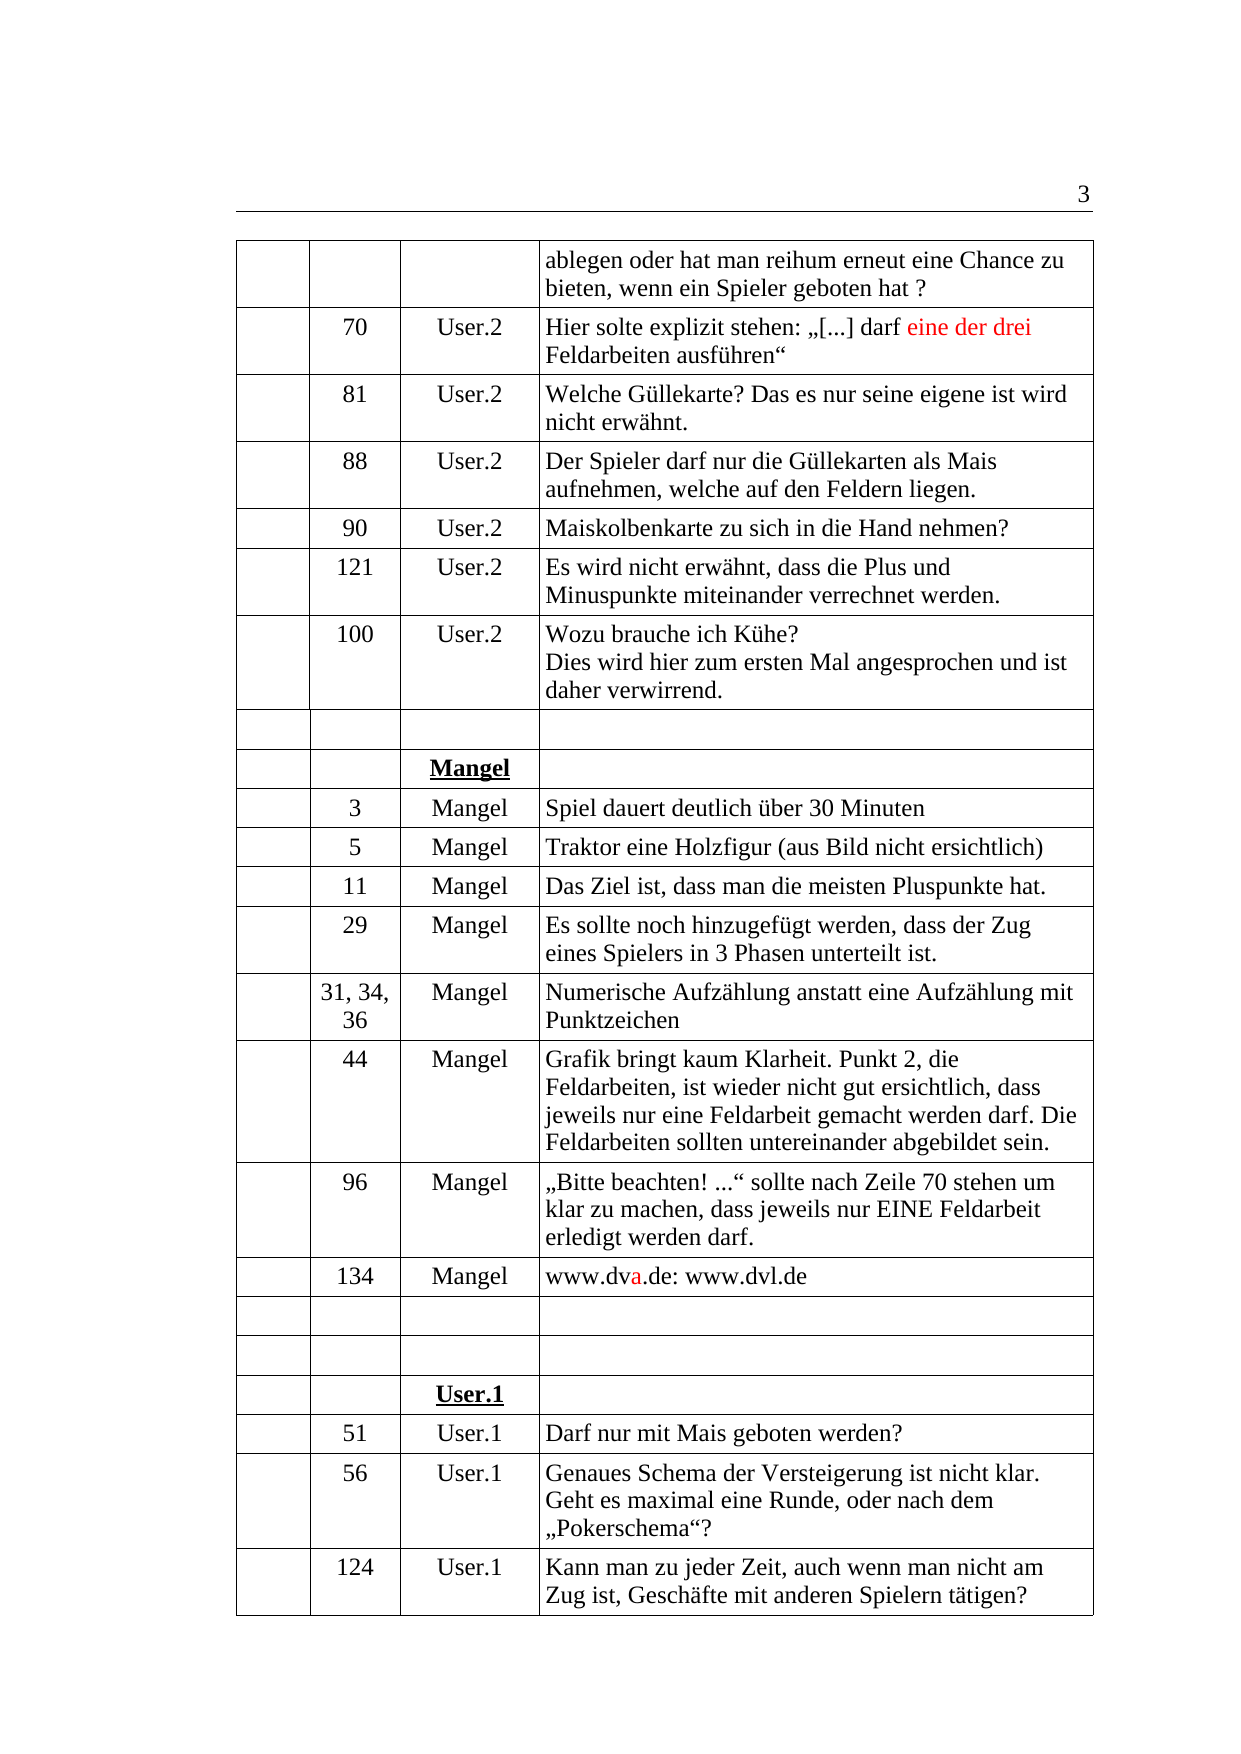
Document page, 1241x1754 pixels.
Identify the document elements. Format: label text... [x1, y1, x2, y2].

table_cell [237, 828, 310, 866]
table_cell [237, 1549, 310, 1615]
table_cell User.1 [401, 1376, 539, 1414]
table_cell [237, 442, 309, 508]
table_cell [237, 241, 309, 307]
table_cell Es sollte noch hinzugefügt werden, dass der Zug eines Spielers in 3 Phasen unterteilt ist. [540, 907, 1093, 973]
table_cell User.1 [401, 1454, 539, 1548]
table_cell [311, 1336, 400, 1374]
table_cell User.2 [401, 442, 539, 508]
table_cell Es wird nicht erwähnt, dass die Plus und Minuspunkte miteinander verrechnet werden. [540, 549, 1093, 614]
table_cell 51 [311, 1415, 400, 1453]
table_cell www.dva.de: www.dvl.de [540, 1258, 1093, 1296]
table_cell [237, 1297, 310, 1335]
table_cell 134 [311, 1258, 400, 1296]
table_cell [237, 616, 309, 709]
table_cell Mangel [401, 867, 539, 906]
table_cell Wozu brauche ich Kühe? Dies wird hier zum ersten Mal angesprochen und ist daher verwirrend. [540, 616, 1093, 709]
table_cell 31, 34, 36 [311, 974, 400, 1039]
table_cell [540, 1336, 1093, 1374]
table_cell Mangel [401, 789, 539, 827]
table_cell Darf nur mit Mais geboten werden? [540, 1415, 1093, 1453]
table_cell [237, 1376, 310, 1414]
table_cell [540, 1376, 1093, 1414]
table_cell ablegen oder hat man reihum erneut eine Chance zu bieten, wenn ein Spieler geboten hat ? [540, 241, 1093, 307]
table_cell [237, 1454, 310, 1548]
table_cell [540, 1297, 1093, 1335]
table_cell [310, 241, 400, 307]
table_cell [237, 789, 310, 827]
table_cell Grafik bringt kaum Klarheit. Punkt 2, die Feldarbeiten, ist wieder nicht gut ersichtlich, dass jeweils nur eine Feldarbeit gemacht werden darf. Die Feldarbeiten sollten untereinander abgebildet sein. [540, 1041, 1093, 1162]
table_cell User.2 [401, 509, 539, 547]
table_cell User.2 [401, 549, 539, 614]
table_cell Mangel [401, 1163, 539, 1257]
table_cell Numerische Aufzählung anstatt eine Aufzählung mit Punktzeichen [540, 974, 1093, 1039]
table_header [540, 710, 1093, 748]
table_cell [237, 867, 310, 906]
table_cell 88 [310, 442, 400, 508]
table_cell 11 [311, 867, 400, 906]
table_cell 100 [310, 616, 400, 709]
table_cell [311, 750, 400, 788]
table_cell Mangel [401, 907, 539, 973]
table_cell User.1 [401, 1549, 539, 1615]
table_cell Hier solte explizit stehen: „[...] darf eine der drei Feldarbeiten ausführen“ [540, 308, 1093, 374]
table_cell [237, 509, 309, 547]
table_cell [237, 1415, 310, 1453]
table_cell User.1 [401, 1415, 539, 1453]
table_header [401, 710, 539, 748]
table_cell [237, 308, 309, 374]
table_cell Spiel dauert deutlich über 30 Minuten [540, 789, 1093, 827]
table_cell [237, 375, 309, 441]
table_cell Das Ziel ist, dass man die meisten Pluspunkte hat. [540, 867, 1093, 906]
table_cell [237, 750, 310, 788]
table_cell 44 [311, 1041, 400, 1162]
table_cell [237, 1336, 310, 1374]
table_cell 81 [310, 375, 400, 441]
table_cell [237, 1163, 310, 1257]
table_header [237, 710, 310, 748]
table_cell 29 [311, 907, 400, 973]
table_cell 121 [310, 549, 400, 614]
table_cell „Bitte beachten! ...“ sollte nach Zeile 70 stehen um klar zu machen, dass jeweils nur EINE Feldarbeit erledigt werden darf. [540, 1163, 1093, 1257]
table_cell Welche Güllekarte? Das es nur seine eigene ist wird nicht erwähnt. [540, 375, 1093, 441]
table_cell Mangel [401, 1258, 539, 1296]
table_cell [237, 974, 310, 1039]
table_cell [311, 1376, 400, 1414]
table_cell [237, 1258, 310, 1296]
table_cell Kann man zu jeder Zeit, auch wenn man nicht am Zug ist, Geschäfte mit anderen Spielern tätigen? [540, 1549, 1093, 1615]
table_cell [237, 1041, 310, 1162]
table_cell Traktor eine Holzfigur (aus Bild nicht ersichtlich) [540, 828, 1093, 866]
table_cell User.2 [401, 375, 539, 441]
table_cell 96 [311, 1163, 400, 1257]
table_cell User.2 [401, 616, 539, 709]
table_cell 90 [310, 509, 400, 547]
table_cell Mangel [401, 828, 539, 866]
table_cell Mangel [401, 1041, 539, 1162]
table_cell [401, 1297, 539, 1335]
table_cell Mangel [401, 750, 539, 788]
table_cell [401, 241, 539, 307]
table_cell [237, 549, 309, 614]
table_cell Maiskolbenkarte zu sich in die Hand nehmen? [540, 509, 1093, 547]
table_cell Der Spieler darf nur die Güllekarten als Mais aufnehmen, welche auf den Feldern liegen. [540, 442, 1093, 508]
table_cell 124 [311, 1549, 400, 1615]
table_cell 5 [311, 828, 400, 866]
table_cell Genaues Schema der Versteigerung ist nicht klar. Geht es maximal eine Runde, oder nach dem „Pokerschema“? [540, 1454, 1093, 1548]
table_cell [311, 1297, 400, 1335]
table_cell [540, 750, 1093, 788]
table_header [311, 710, 400, 748]
table_cell 70 [310, 308, 400, 374]
table_cell [237, 907, 310, 973]
table_cell Mangel [401, 974, 539, 1039]
table_cell 56 [311, 1454, 400, 1548]
table_cell User.2 [401, 308, 539, 374]
table_cell 3 [311, 789, 400, 827]
table_cell [401, 1336, 539, 1374]
